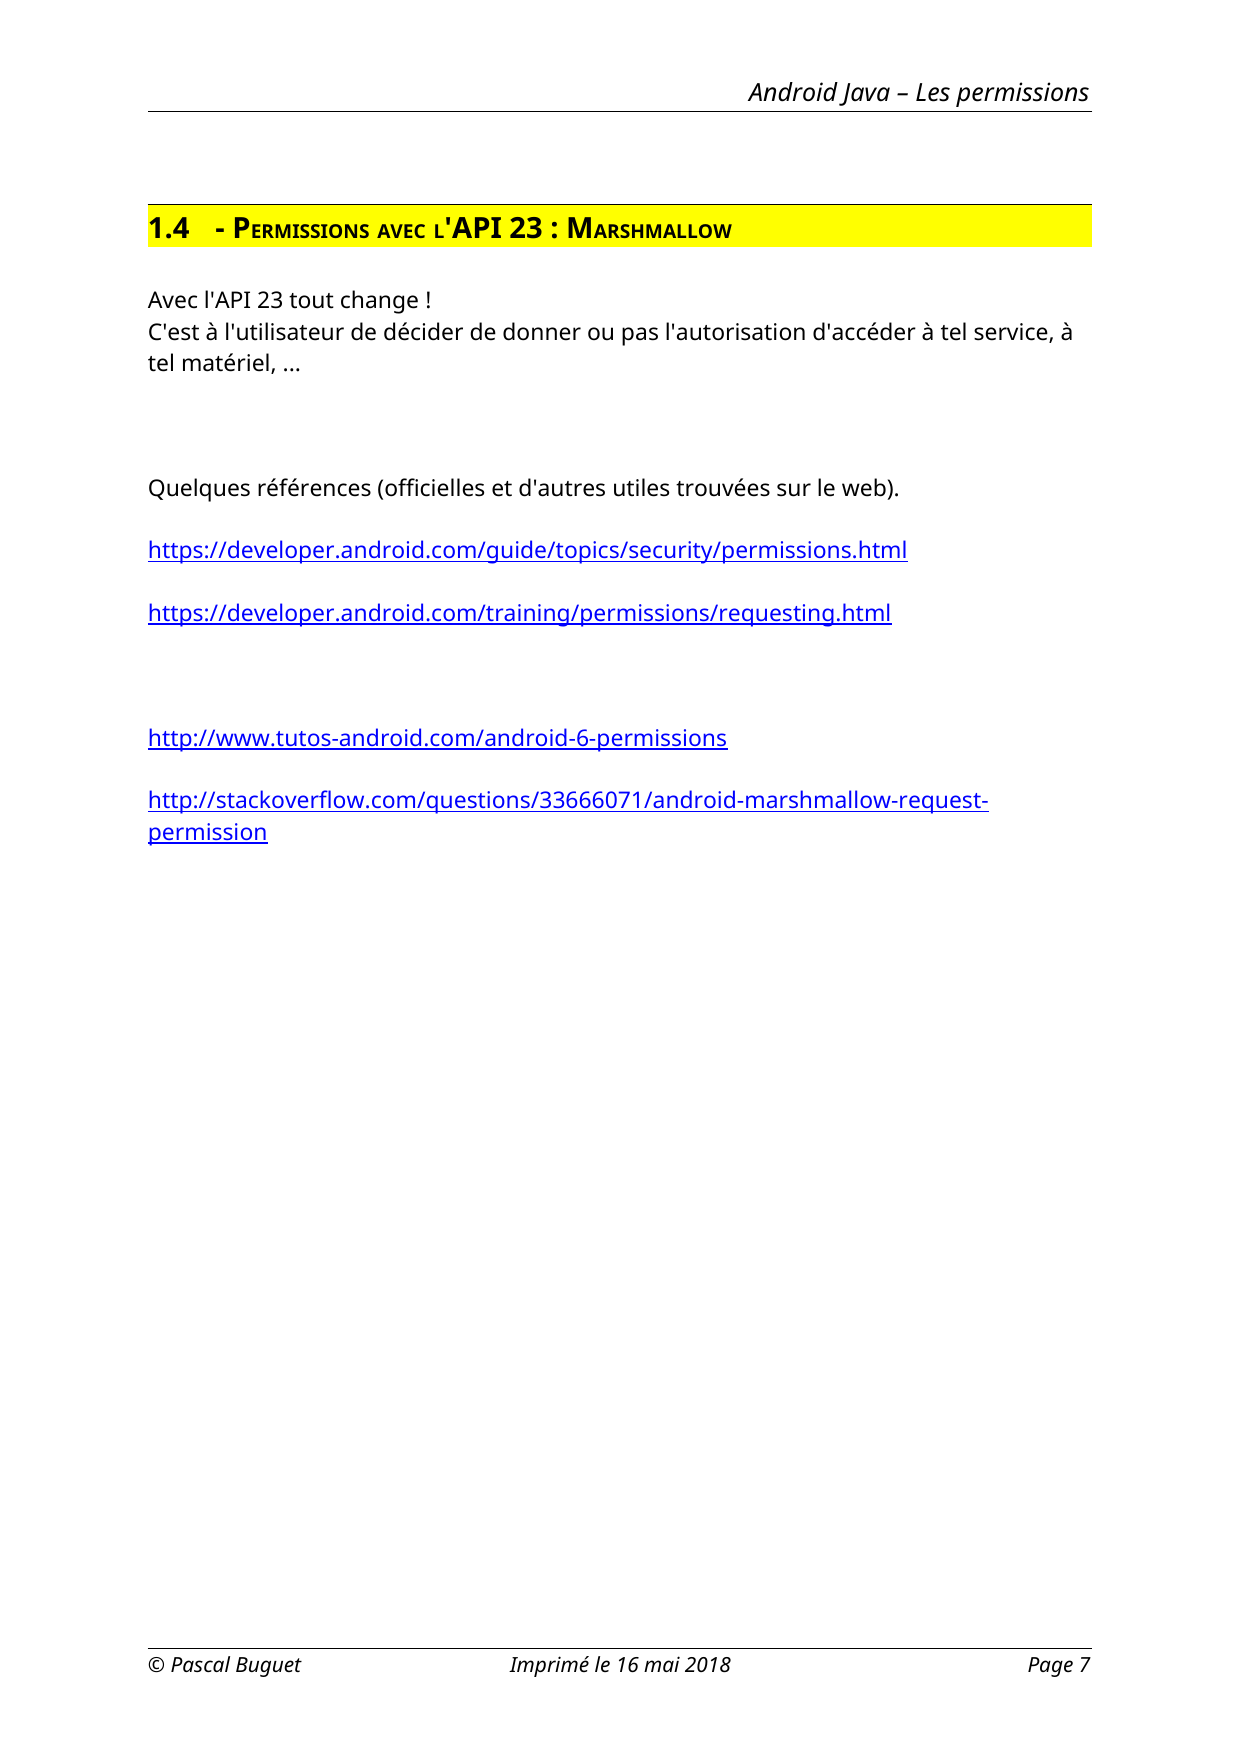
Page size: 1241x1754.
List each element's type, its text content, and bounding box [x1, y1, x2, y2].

text Quelques références (officielles et d'autres utiles trouvées sur le web). [148, 472, 1092, 503]
subtitle - Permissions avec l'API 23 : Marshmallow [148, 205, 1092, 247]
text http://www.tutos-android.com/android-6-permissions [148, 722, 1092, 753]
text Avec l'API 23 tout change ! [148, 284, 1092, 316]
text https://developer.android.com/guide/topics/security/permissions.html [148, 534, 1092, 566]
text http://stackoverflow.com/questions/33666071/android-marshmallow-request-permission [148, 784, 1092, 847]
text C'est à l'utilisateur de décider de donner ou pas l'autorisation d'accéder à tel service, à tel matériel, ... [148, 316, 1092, 378]
text https://developer.android.com/training/permissions/requesting.html [148, 597, 1092, 628]
